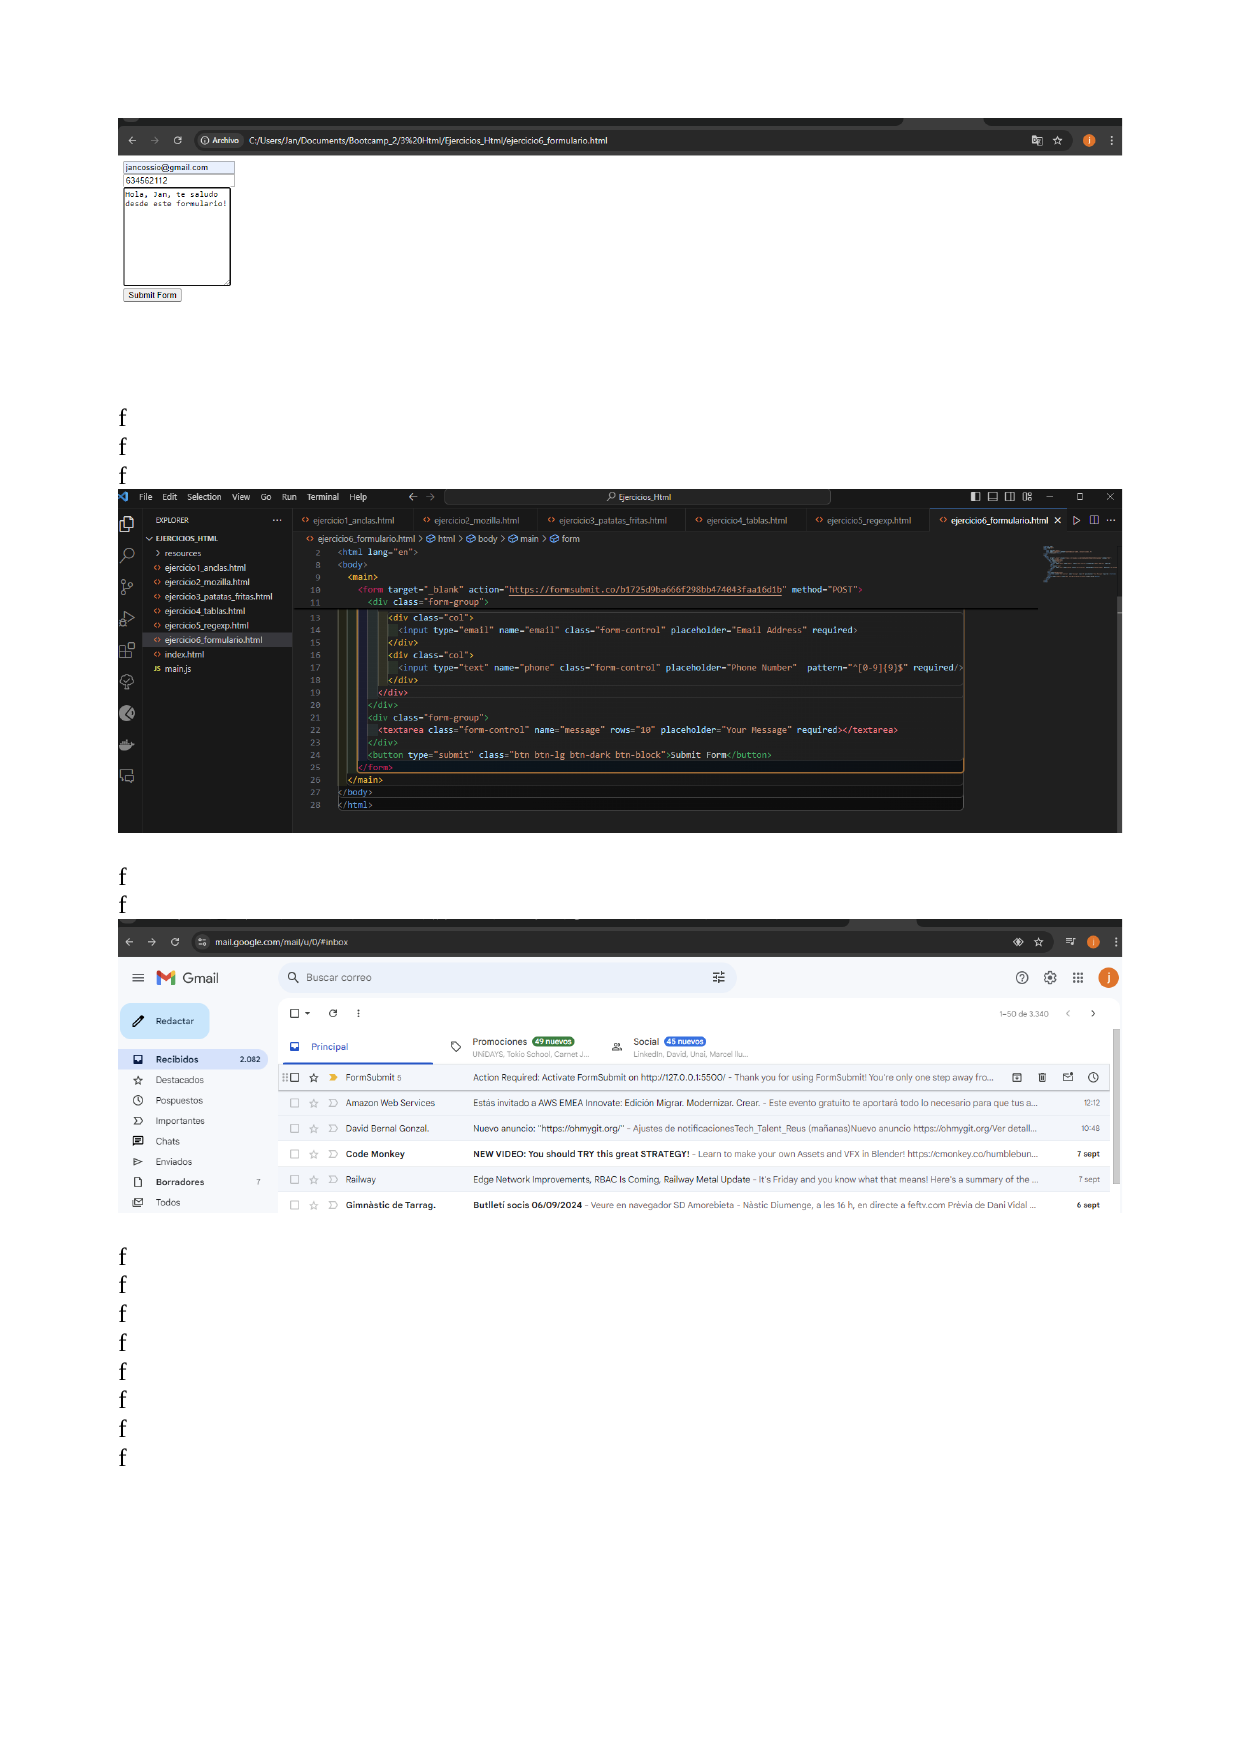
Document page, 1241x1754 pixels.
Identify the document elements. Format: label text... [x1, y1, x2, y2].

text f [118, 1385, 1122, 1414]
text f [118, 862, 1122, 890]
picture [118, 489, 1123, 833]
text f [118, 1270, 1122, 1299]
text f [118, 461, 1122, 489]
text f [118, 1299, 1122, 1328]
picture [118, 118, 1123, 375]
text f [118, 1328, 1122, 1357]
picture [118, 919, 1123, 1213]
text f [118, 1414, 1122, 1443]
text f [118, 1357, 1122, 1385]
text f [118, 890, 1122, 919]
text f [118, 1242, 1122, 1270]
text f [118, 432, 1122, 461]
text f [118, 403, 1122, 432]
text f [118, 1443, 1122, 1472]
